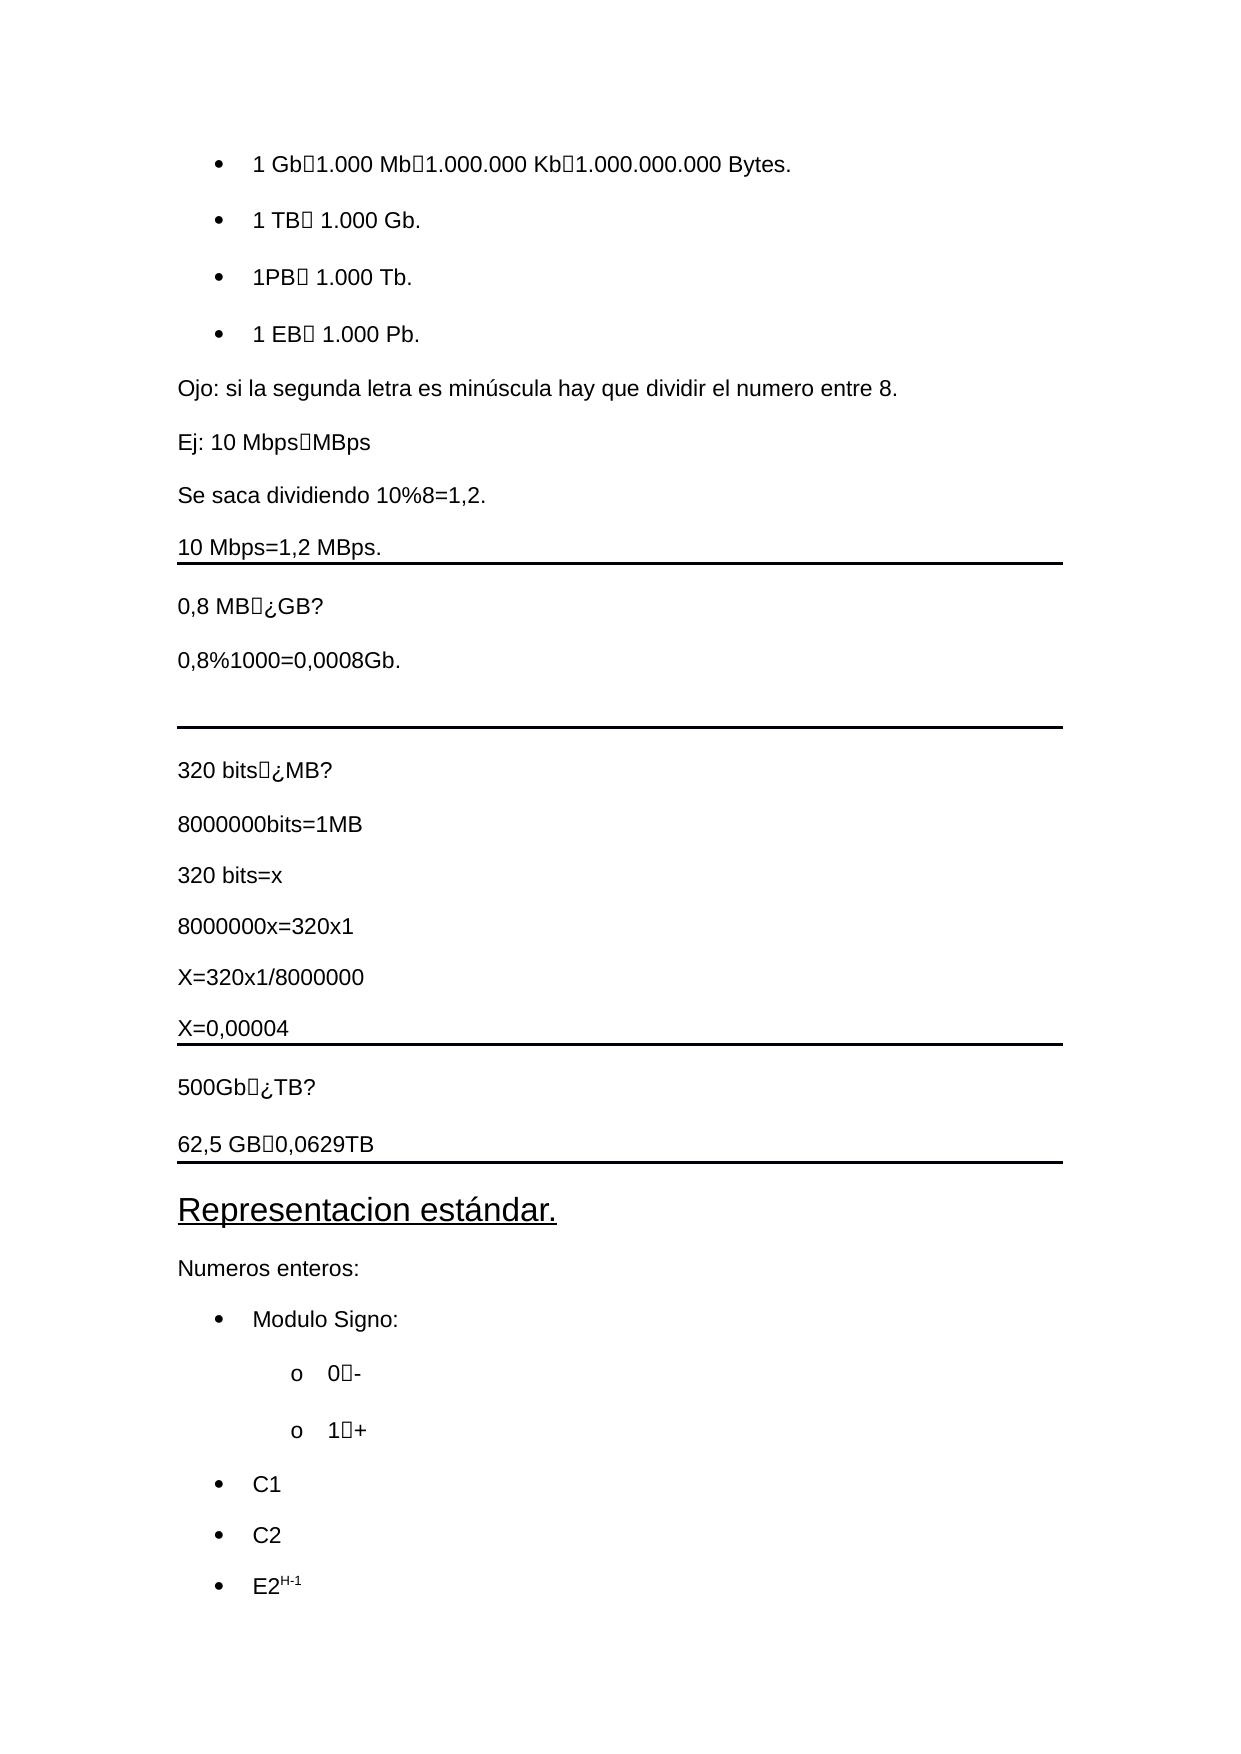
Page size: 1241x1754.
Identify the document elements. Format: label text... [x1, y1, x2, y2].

text Ojo: si la segunda letra es minúscula hay que dividir el numero entre 8. [177, 375, 1063, 401]
list 0- [290, 1357, 1063, 1388]
list E2H-1 [215, 1573, 1063, 1599]
list 1PB 1.000 Tb. [215, 261, 1063, 292]
text 8000000x=320x1 [177, 913, 1063, 939]
list 1 EB 1.000 Pb. [215, 318, 1063, 349]
text 8000000bits=1MB [177, 811, 1063, 837]
list C2 [215, 1522, 1063, 1548]
list 1 TB 1.000 Gb. [215, 204, 1063, 236]
text Ej: 10 MbpsMBps [177, 426, 1063, 457]
text Representacion estándar. [177, 1190, 1063, 1228]
text 10 Mbps=1,2 MBps. [177, 533, 1063, 562]
text 0,8 MB¿GB? [177, 590, 1063, 621]
text Se saca dividiendo 10%8=1,2. [177, 482, 1063, 509]
list 1 Gb1.000 Mb1.000.000 Kb1.000.000.000 Bytes. [215, 148, 1063, 179]
text 320 bits=x [177, 862, 1063, 888]
list C1 [215, 1471, 1063, 1497]
text 62,5 GB0,0629TB [177, 1128, 1063, 1161]
text X=320x1/8000000 [177, 964, 1063, 990]
text Numeros enteros: [177, 1255, 1063, 1281]
text 500Gb¿TB? [177, 1071, 1063, 1102]
text 0,8%1000=0,0008Gb. [177, 647, 1063, 673]
text 320 bits¿MB? [177, 754, 1063, 785]
list 1+ [290, 1414, 1063, 1445]
list Modulo Signo: [215, 1306, 1063, 1332]
text X=0,00004 [177, 1015, 1063, 1043]
